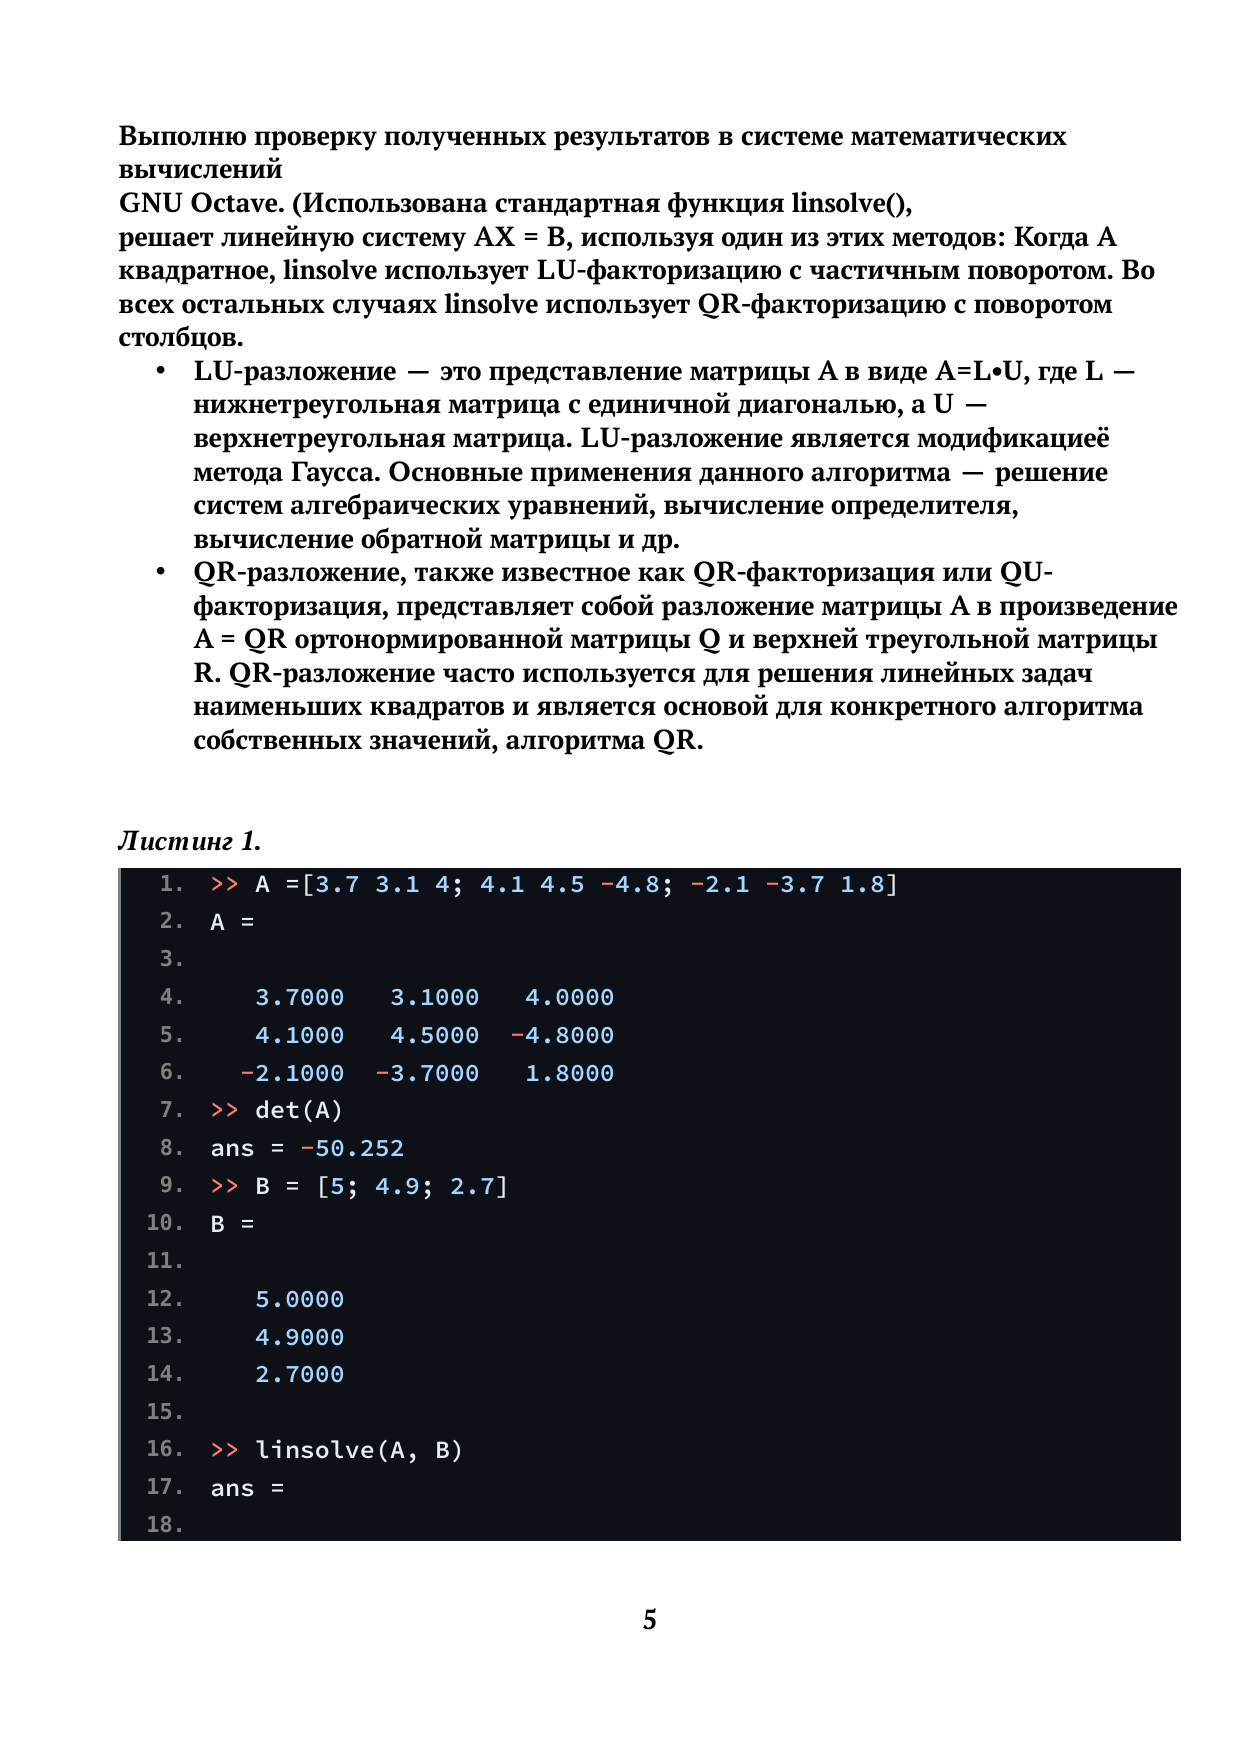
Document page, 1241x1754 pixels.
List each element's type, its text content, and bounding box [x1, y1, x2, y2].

list 3.7000 3.1000 4.0000 [121, 981, 1181, 1013]
list LU-разложение — это представление матрицы A в виде A=L•U, где L — нижнетреугольная матрица с единичной диагональю, а U — верхнетреугольная матрица. LU-разложение является модификациеё метода Гаусса. Основные применения данного алгоритма — решение систем алгебраических уравнений, вычисление определителя, вычисление обратной матрицы и др. [156, 353, 1181, 554]
list A = [121, 906, 1181, 937]
list ans = [121, 1471, 1181, 1503]
list >> det(A) [121, 1094, 1181, 1126]
list 4.1000 4.5000 -4.8000 [121, 1019, 1181, 1050]
list >> B = [5; 4.9; 2.7] [121, 1170, 1181, 1201]
text решает линейную систему AX = B, используя один из этих методов: Когда A квадратное, linsolve использует LU-факторизацию с частичным поворотом. Во всех остальных случаях linsolve использует QR-факторизацию с поворотом столбцов. [118, 219, 1181, 353]
list 5.0000 [121, 1283, 1181, 1314]
list 4.9000 [121, 1321, 1181, 1352]
list ans = -50.252 [121, 1132, 1181, 1163]
text Листинг 1. [118, 823, 1181, 856]
list >> linsolve(A, B) [121, 1434, 1181, 1465]
list B = [121, 1207, 1181, 1239]
text GNU Octave. (Использована стандартная функция linsolve(), [118, 185, 1181, 219]
list QR-разложение, также известное как QR-факторизация или QU-факторизация, представляет собой разложение матрицы A в произведение A = QR ортонормированной матрицы Q и верхней треугольной матрицы R. QR-разложение часто используется для решения линейных задач наименьших квадратов и является основой для конкретного алгоритма собственных значений, алгоритма QR. [156, 554, 1181, 756]
text Выполню проверку полученных результатов в системе математических вычислений [118, 118, 1181, 185]
list 2.7000 [121, 1358, 1181, 1390]
list -2.1000 -3.7000 1.8000 [121, 1057, 1181, 1088]
list >> A =[3.7 3.1 4; 4.1 4.5 -4.8; -2.1 -3.7 1.8] [121, 868, 1181, 899]
